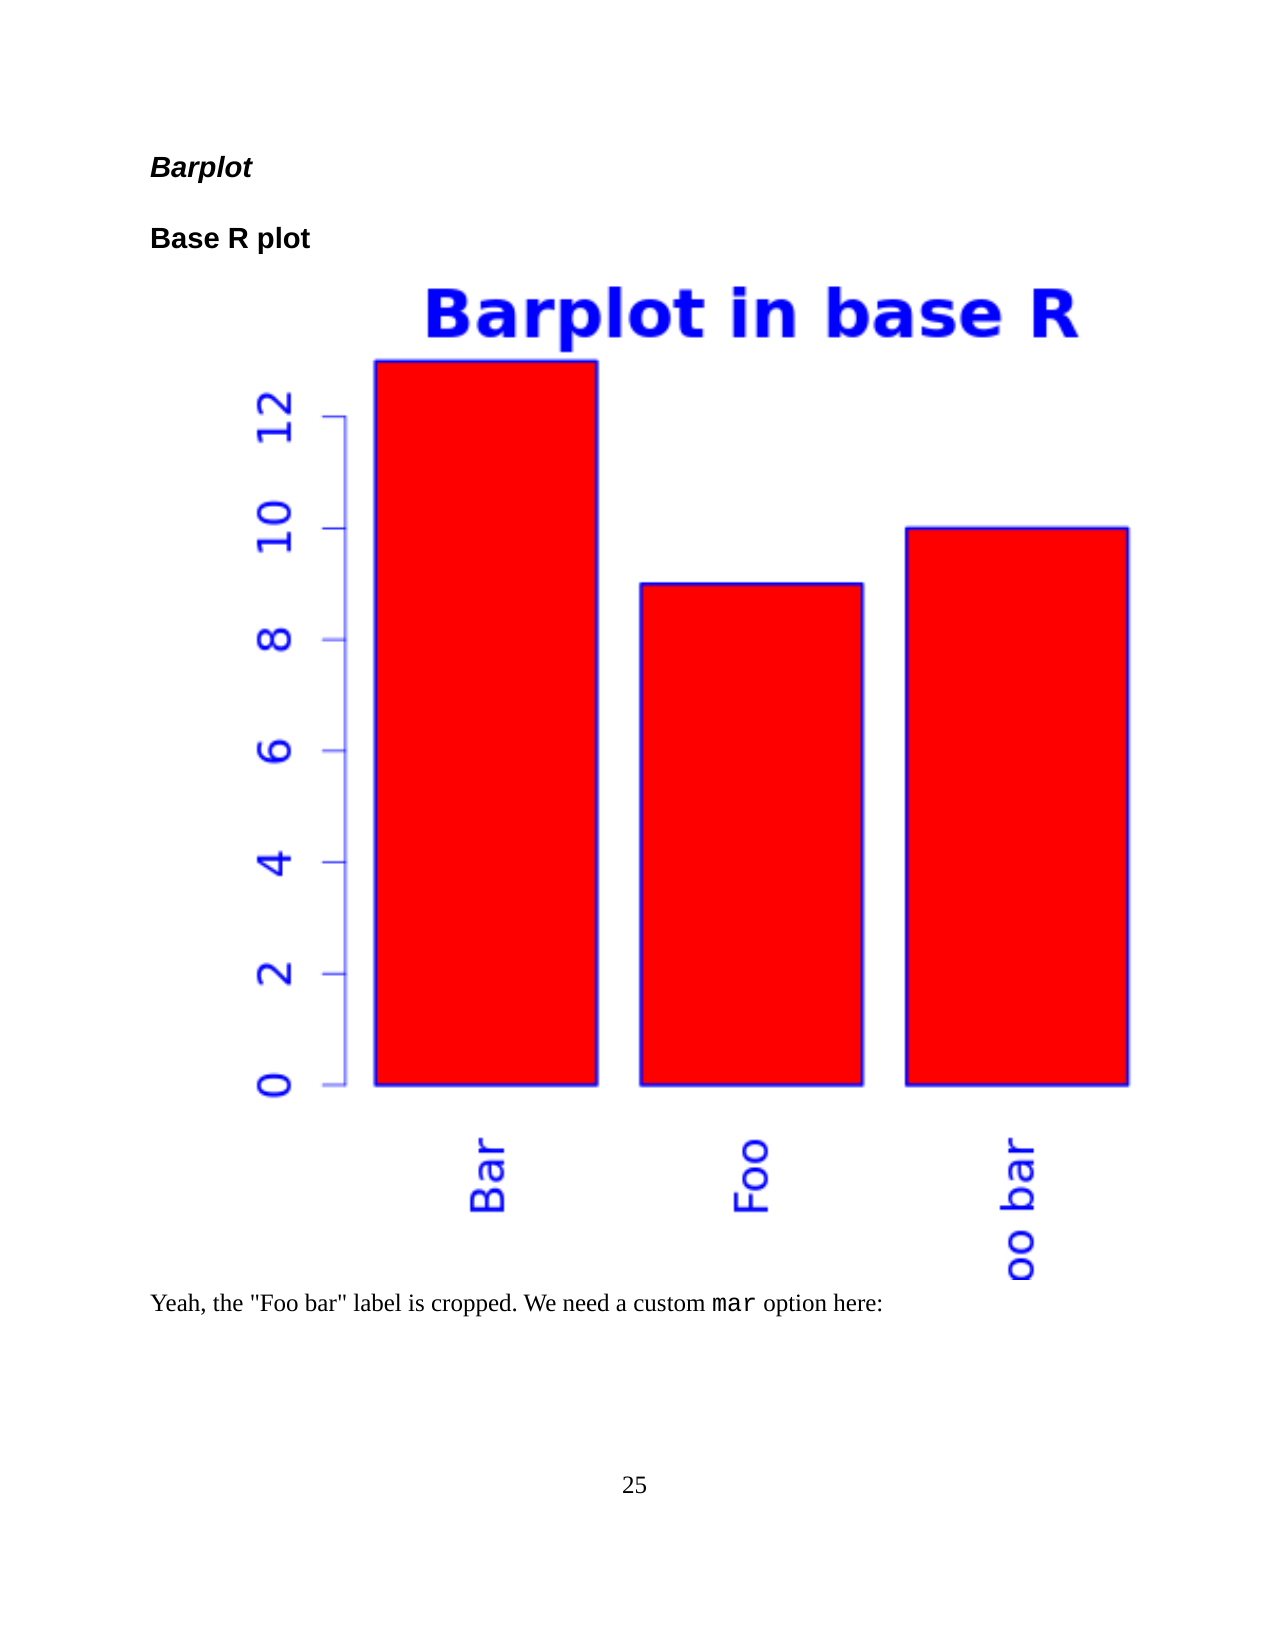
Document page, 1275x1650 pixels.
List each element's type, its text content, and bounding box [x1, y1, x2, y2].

text Yeah, the "Foo bar" label is cropped. We need a custom mar option here: [150, 1288, 1125, 1319]
picture [150, 267, 1163, 1280]
subtitle Base R plot [150, 221, 1125, 254]
subtitle Barplot [150, 150, 1125, 183]
